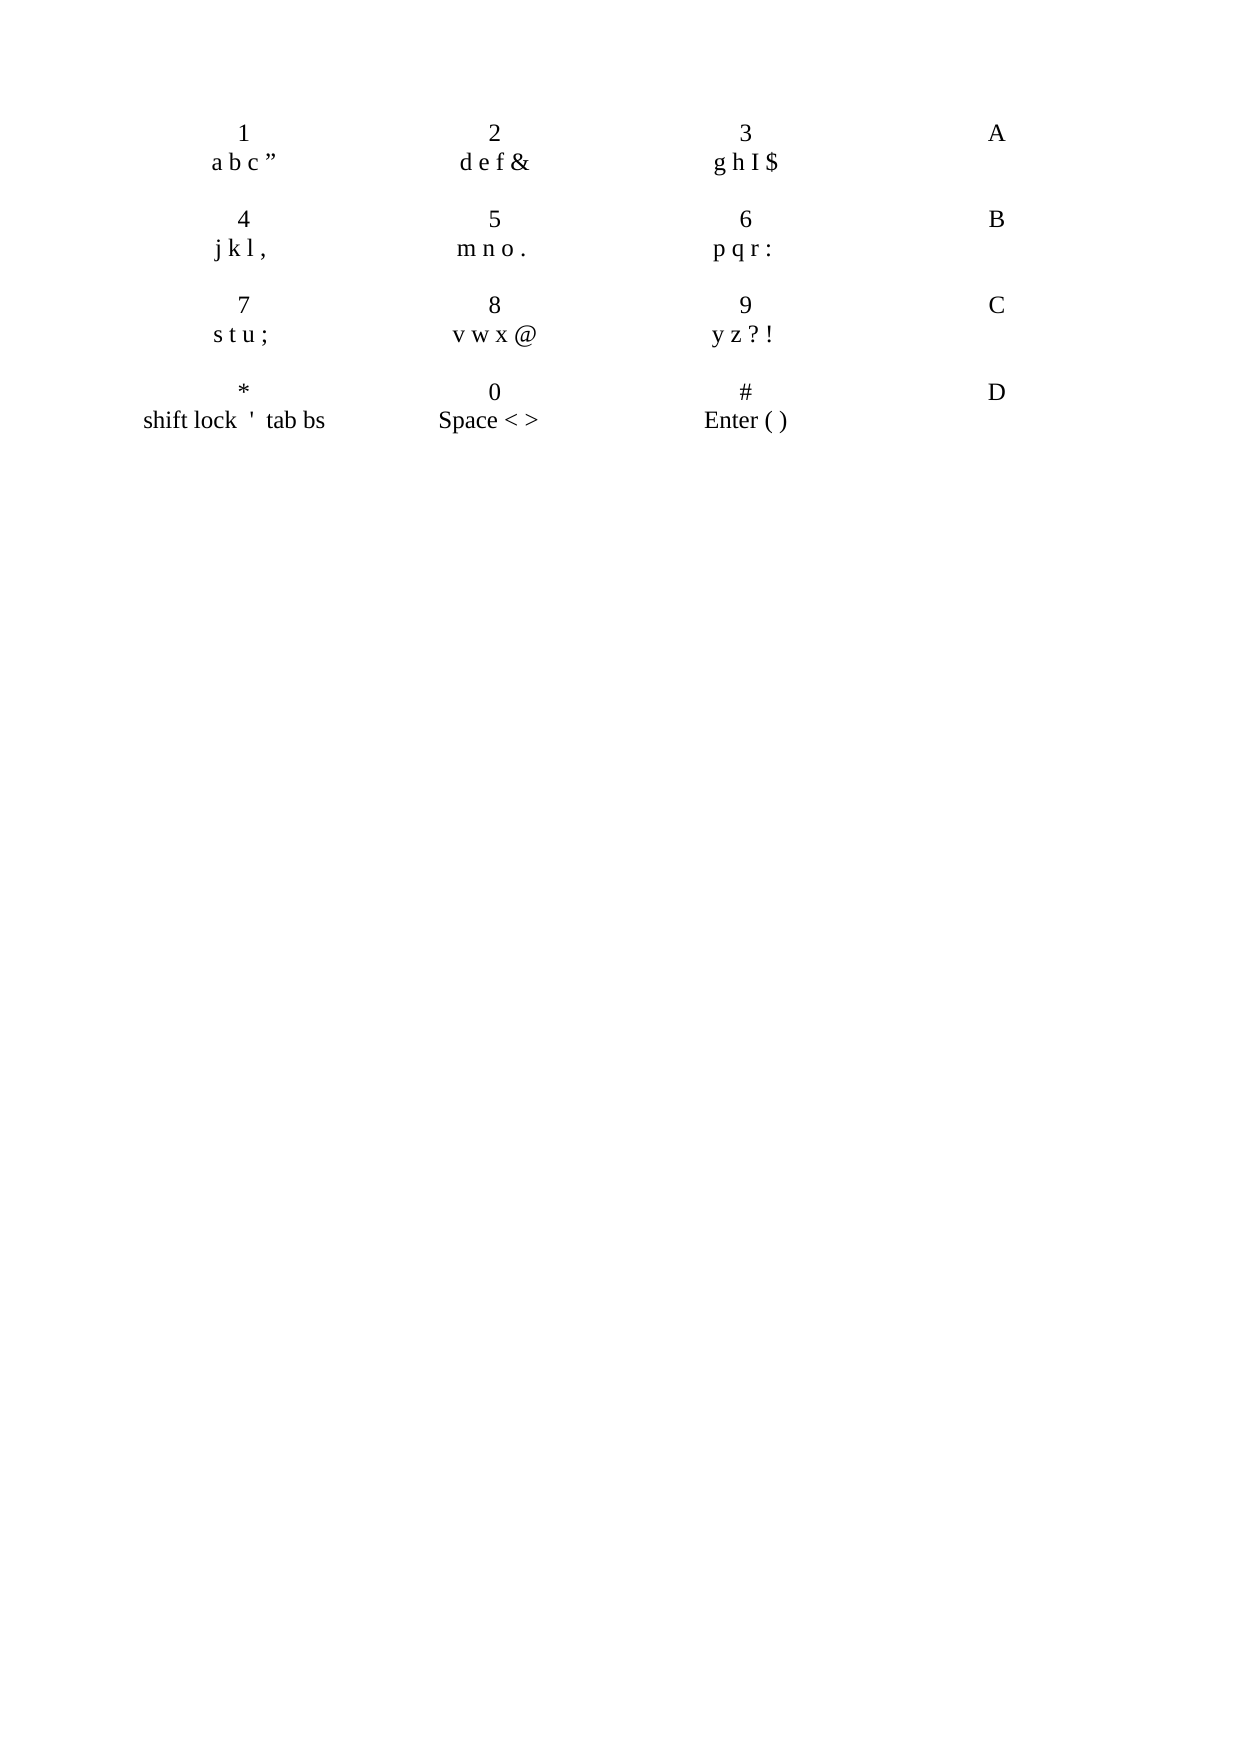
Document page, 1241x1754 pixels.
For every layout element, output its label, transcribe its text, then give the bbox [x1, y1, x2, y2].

table_cell [871, 233, 1122, 291]
table_cell 0 [369, 377, 620, 406]
table_cell 6 [620, 204, 871, 233]
table_cell * [118, 377, 369, 406]
table_cell y z ? ! [620, 319, 871, 377]
table_cell s t u ; [118, 319, 369, 377]
table_cell B [871, 204, 1122, 233]
table_cell a b c ” [118, 147, 369, 204]
table_cell shift lock ' tab bs [118, 406, 369, 463]
table_cell Enter ( ) [620, 406, 871, 463]
table_cell Space < > [369, 406, 620, 463]
table_cell v w x @ [369, 319, 620, 377]
table_cell g h I $ [620, 147, 871, 204]
table_cell C [871, 291, 1122, 319]
table_cell # [620, 377, 871, 406]
table_cell 8 [369, 291, 620, 319]
table_cell 4 [118, 204, 369, 233]
table_cell d e f & [369, 147, 620, 204]
table_cell 9 [620, 291, 871, 319]
table_cell [871, 319, 1122, 377]
table_header 1 [118, 118, 369, 147]
table_header 2 [369, 118, 620, 147]
table_cell j k l , [118, 233, 369, 291]
table_header 3 [620, 118, 871, 147]
table_cell p q r : [620, 233, 871, 291]
table_cell [871, 147, 1122, 204]
table_cell m n o . [369, 233, 620, 291]
table_cell [871, 406, 1122, 463]
table_cell D [871, 377, 1122, 406]
table_header A [871, 118, 1122, 147]
table_cell 5 [369, 204, 620, 233]
table_cell 7 [118, 291, 369, 319]
